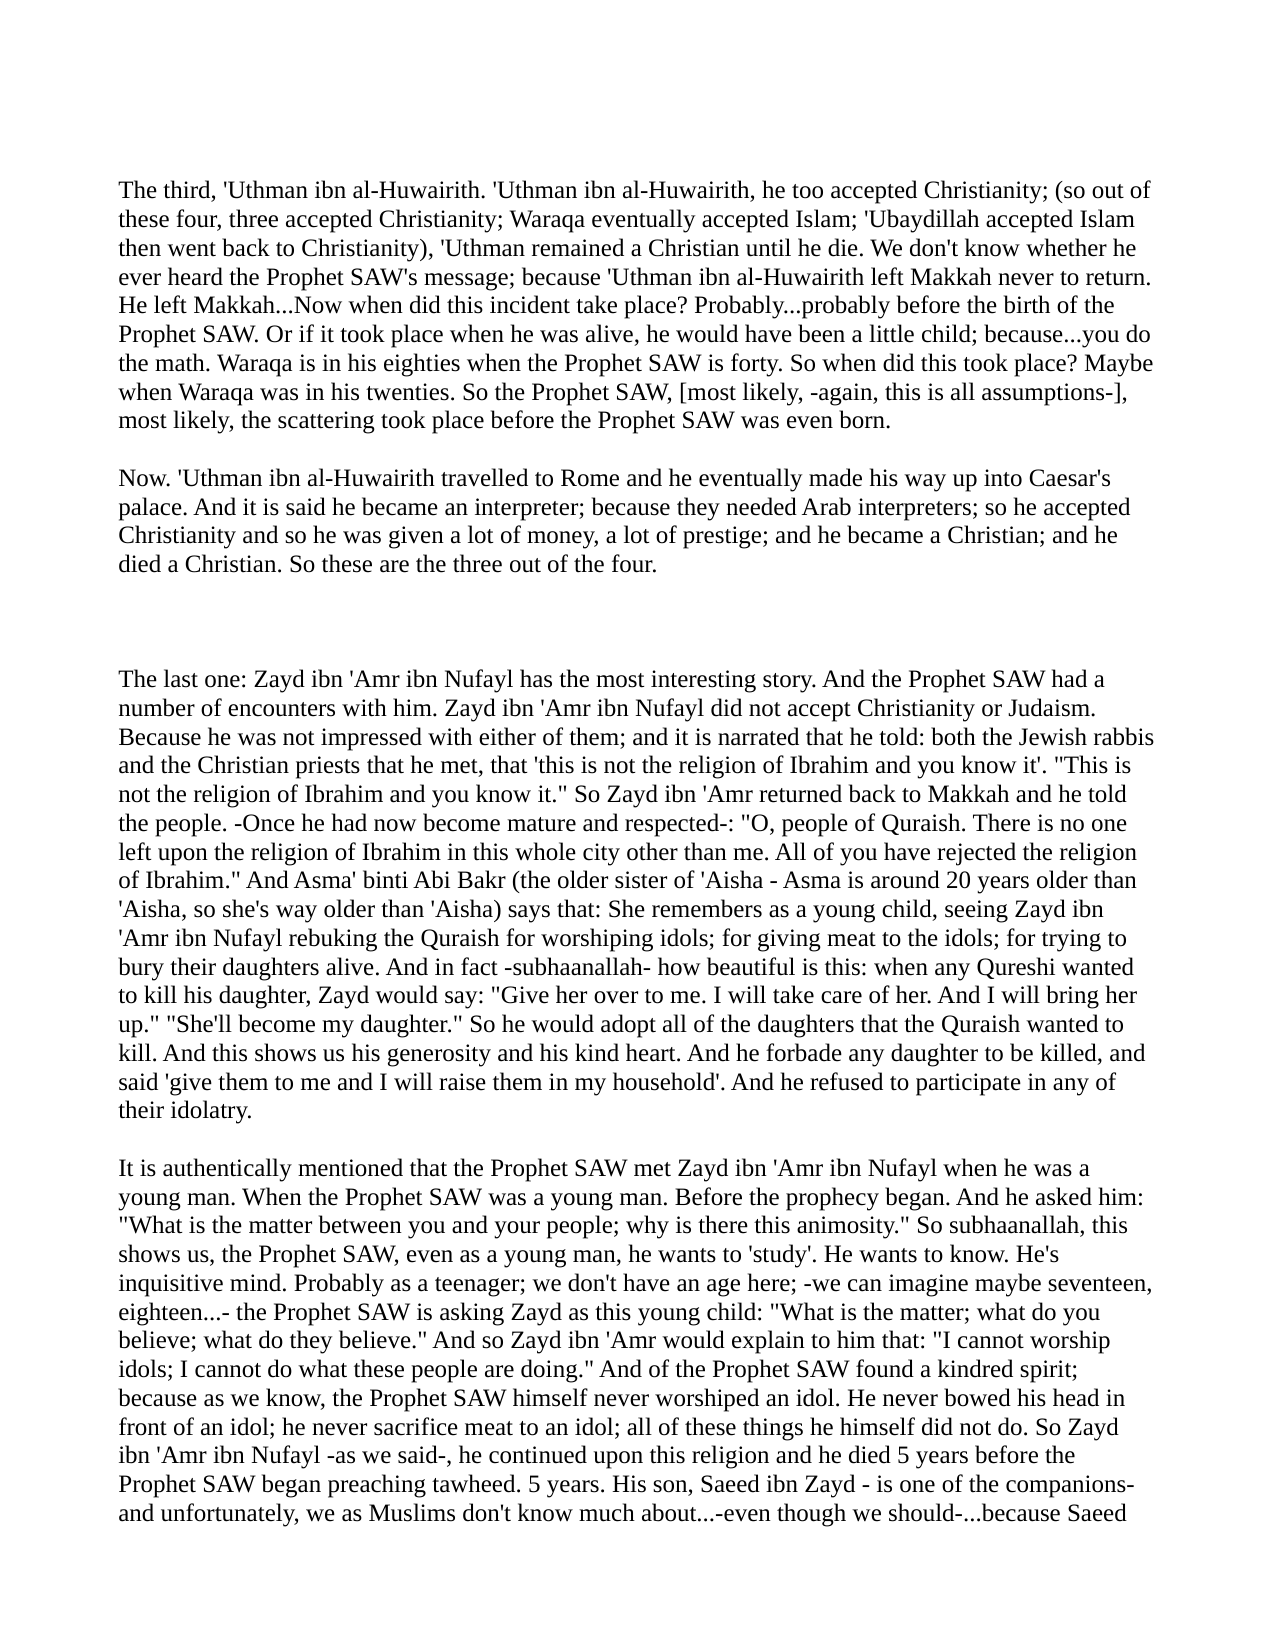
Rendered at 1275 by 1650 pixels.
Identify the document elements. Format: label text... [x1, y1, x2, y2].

text The third, 'Uthman ibn al-Huwairith. 'Uthman ibn al-Huwairith, he too accepted Christianity; (so out of these four, three accepted Christianity; Waraqa eventually accepted Islam; 'Ubaydillah accepted Islam then went back to Christianity), 'Uthman remained a Christian until he die. We don't know whether he ever heard the Prophet SAW's message; because 'Uthman ibn al-Huwairith left Makkah never to return. He left Makkah...Now when did this incident take place? Probably...probably before the birth of the Prophet SAW. Or if it took place when he was alive, he would have been a little child; because...you do the math. Waraqa is in his eighties when the Prophet SAW is forty. So when did this took place? Maybe when Waraqa was in his twenties. So the Prophet SAW, [most likely, -again, this is all assumptions-], most likely, the scattering took place before the Prophet SAW was even born. Now. 'Uthman ibn al-Huwairith travelled to Rome and he eventually made his way up into Caesar's palace. And it is said he became an interpreter; because they needed Arab interpreters; so he accepted Christianity and so he was given a lot of money, a lot of prestige; and he became a Christian; and he died a Christian. So these are the three out of the four. The last one: Zayd ibn 'Amr ibn Nufayl has the most interesting story. And the Prophet SAW had a number of encounters with him. Zayd ibn 'Amr ibn Nufayl did not accept Christianity or Judaism. Because he was not impressed with either of them; and it is narrated that he told: both the Jewish rabbis and the Christian priests that he met, that 'this is not the religion of Ibrahim and you know it'. "This is not the religion of Ibrahim and you know it." So Zayd ibn 'Amr returned back to Makkah and he told the people. -Once he had now become mature and respected-: "O, people of Quraish. There is no one left upon the religion of Ibrahim in this whole city other than me. All of you have rejected the religion of Ibrahim." And Asma' binti Abi Bakr (the older sister of 'Aisha - Asma is around 20 years older than 'Aisha, so she's way older than 'Aisha) says that: She remembers as a young child, seeing Zayd ibn 'Amr ibn Nufayl rebuking the Quraish for worshiping idols; for giving meat to the idols; for trying to bury their daughters alive. And in fact -subhaanallah- how beautiful is this: when any Qureshi wanted to kill his daughter, Zayd would say: "Give her over to me. I will take care of her. And I will bring her up." "She'll become my daughter." So he would adopt all of the daughters that the Quraish wanted to kill. And this shows us his generosity and his kind heart. And he forbade any daughter to be killed, and said 'give them to me and I will raise them in my household'. And he refused to participate in any of their idolatry. It is authentically mentioned that the Prophet SAW met Zayd ibn 'Amr ibn Nufayl when he was a young man. When the Prophet SAW was a young man. Before the prophecy began. And he asked him: "What is the matter between you and your people; why is there this animosity." So subhaanallah, this shows us, the Prophet SAW, even as a young man, he wants to 'study'. He wants to know. He's inquisitive mind. Probably as a teenager; we don't have an age here; -we can imagine maybe seventeen, eighteen...- the Prophet SAW is asking Zayd as this young child: "What is the matter; what do you believe; what do they believe." And so Zayd ibn 'Amr would explain to him that: "I cannot worship idols; I cannot do what these people are doing." And of the Prophet SAW found a kindred spirit; because as we know, the Prophet SAW himself never worshiped an idol. He never bowed his head in front of an idol; he never sacrifice meat to an idol; all of these things he himself did not do. So Zayd ibn 'Amr ibn Nufayl -as we said-, he continued upon this religion and he died 5 years before the Prophet SAW began preaching tawheed. 5 years. His son, Saeed ibn Zayd - is one of the companions- and unfortunately, we as Muslims don't know much about...-even though we should-...because Saeed [118, 118, 1157, 1527]
